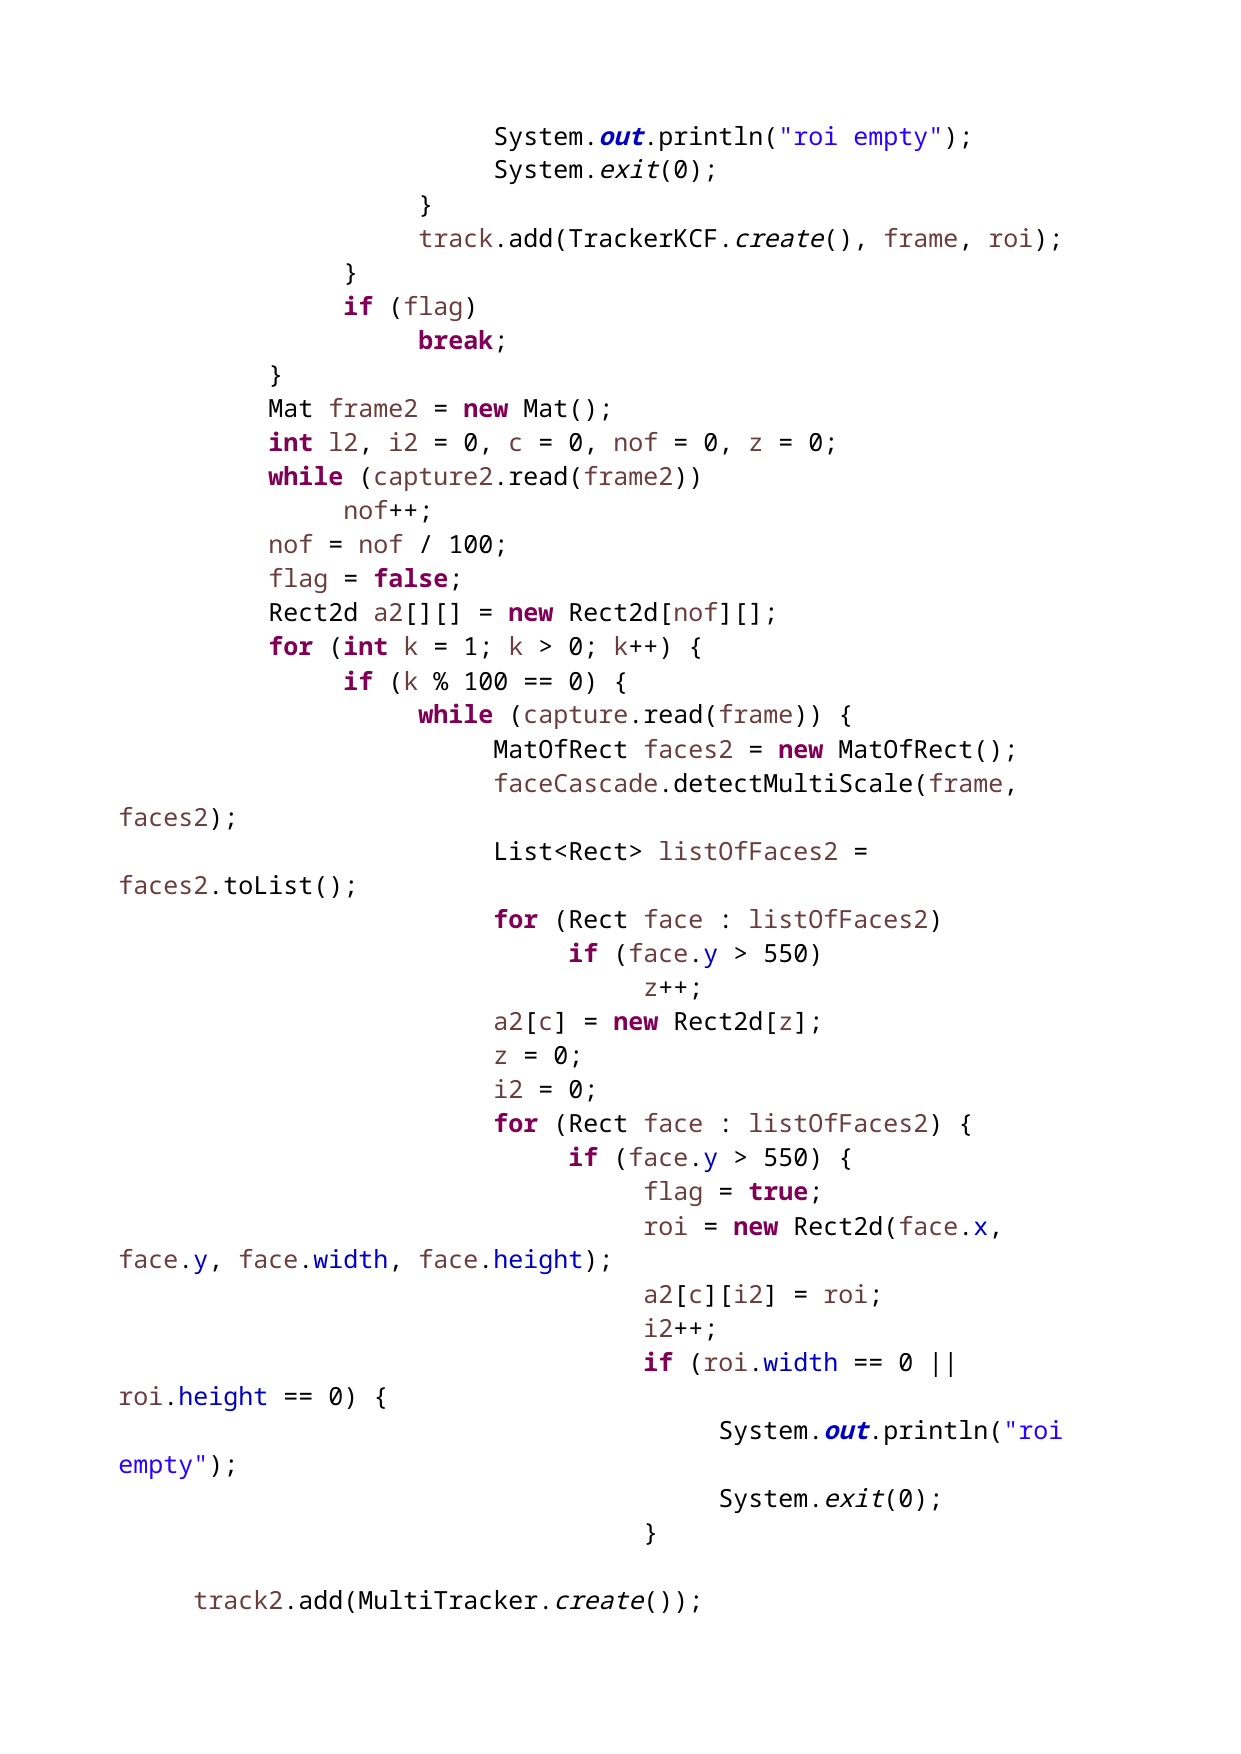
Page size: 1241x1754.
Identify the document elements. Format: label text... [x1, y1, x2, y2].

text if (k % 100 == 0) { [118, 663, 1122, 697]
text break; [118, 322, 1122, 357]
text MatOfRect faces2 = new MatOfRect(); [118, 731, 1122, 765]
text while (capture.read(frame)) { [118, 697, 1122, 731]
text track2.add(MultiTracker.create()); [118, 1549, 1122, 1617]
text } [118, 1515, 1122, 1549]
text while (capture2.read(frame2)) [118, 459, 1122, 493]
text if (roi.width == 0 || roi.height == 0) { [118, 1344, 1122, 1412]
text if (flag) [118, 288, 1122, 322]
text for (Rect face : listOfFaces2) { [118, 1106, 1122, 1140]
text for (int k = 1; k > 0; k++) { [118, 629, 1122, 663]
text roi = new Rect2d(face.x, face.y, face.width, face.height); [118, 1208, 1122, 1276]
text if (face.y > 550) [118, 936, 1122, 970]
text } [118, 254, 1122, 288]
text track.add(TrackerKCF.create(), frame, roi); [118, 220, 1122, 254]
text flag = true; [118, 1174, 1122, 1208]
text z = 0; [118, 1038, 1122, 1072]
text i2++; [118, 1310, 1122, 1344]
text List<Rect> listOfFaces2 = faces2.toList(); [118, 833, 1122, 902]
text flag = false; [118, 561, 1122, 595]
text int l2, i2 = 0, c = 0, nof = 0, z = 0; [118, 425, 1122, 459]
text System.exit(0); [118, 152, 1122, 186]
text a2[c][i2] = roi; [118, 1276, 1122, 1310]
text } [118, 357, 1122, 391]
text z++; [118, 970, 1122, 1004]
text a2[c] = new Rect2d[z]; [118, 1004, 1122, 1038]
text nof = nof / 100; [118, 527, 1122, 561]
text for (Rect face : listOfFaces2) [118, 902, 1122, 936]
text nof++; [118, 493, 1122, 527]
text i2 = 0; [118, 1072, 1122, 1106]
text Mat frame2 = new Mat(); [118, 391, 1122, 425]
text if (face.y > 550) { [118, 1140, 1122, 1174]
text System.out.println("roi empty"); [118, 118, 1122, 152]
text System.exit(0); [118, 1481, 1122, 1515]
text faceCascade.detectMultiScale(frame, faces2); [118, 765, 1122, 833]
text Rect2d a2[][] = new Rect2d[nof][]; [118, 595, 1122, 629]
text } [118, 186, 1122, 220]
text System.out.println("roi empty"); [118, 1412, 1122, 1481]
